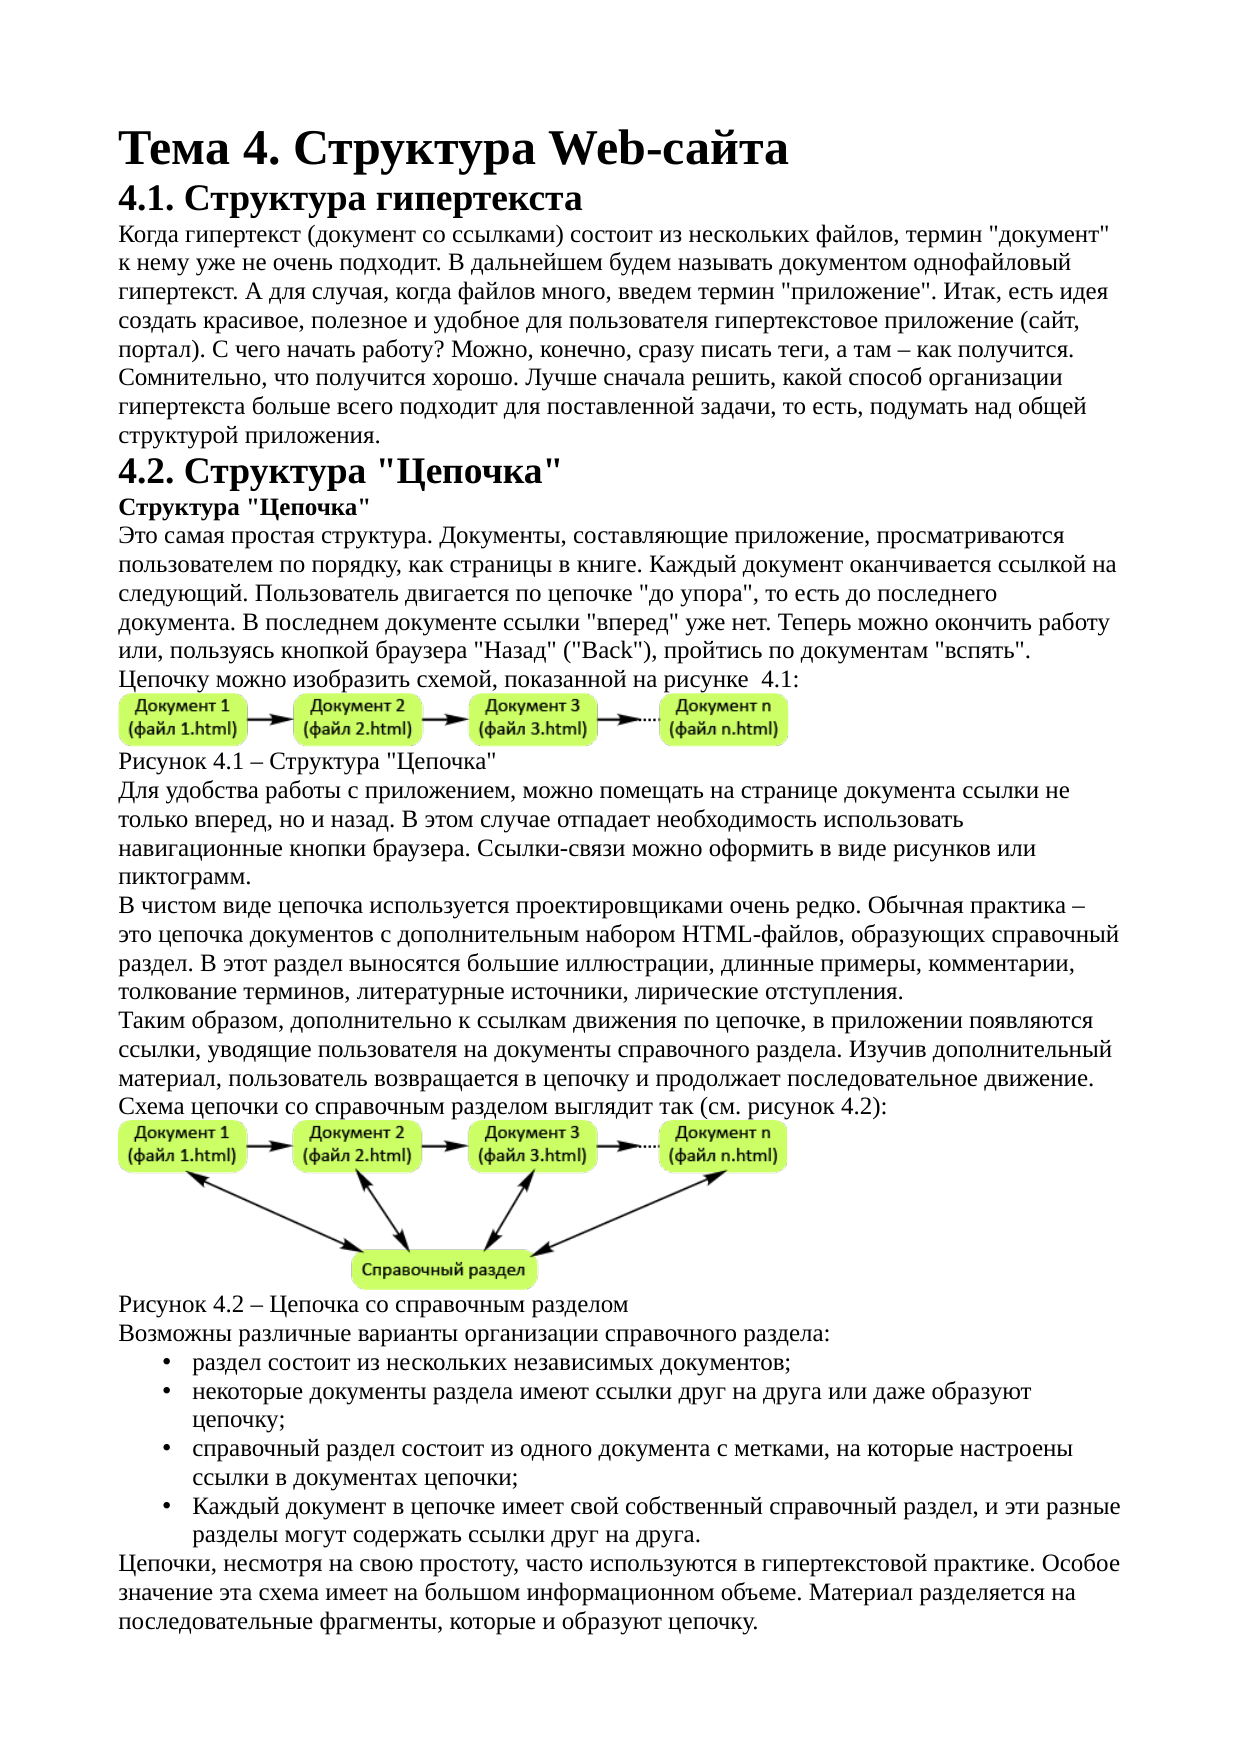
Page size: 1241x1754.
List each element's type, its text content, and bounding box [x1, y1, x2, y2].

text Таким образом, дополнительно к ссылкам движения по цепочке, в приложении появляются ссылки, уводящие пользователя на документы справочного раздела. Изучив дополнительный материал, пользователь возвращается в цепочку и продолжает последовательное движение. [118, 1005, 1122, 1091]
list Каждый документ в цепочке имеет свой собственный справочный раздел, и эти разные разделы могут содержать ссылки друг на друга. [162, 1491, 1122, 1548]
list некоторые документы раздела имеют ссылки друг на друга или даже образуют цепочку; [162, 1376, 1122, 1433]
list раздел состоит из нескольких независимых документов; [162, 1347, 1122, 1376]
subtitle 4.2. Структура "Цепочка" [118, 449, 1122, 492]
text Структура "Цепочка" [118, 492, 1122, 521]
list справочный раздел состоит из одного документа с метками, на которые настроены ссылки в документах цепочки; [162, 1433, 1122, 1491]
subtitle Тема 4. Структура Web-сайта [118, 118, 1122, 176]
picture [118, 1120, 788, 1290]
picture [118, 693, 789, 747]
text Для удобства работы с приложением, можно помещать на странице документа ссылки не только вперед, но и назад. В этом случае отпадает необходимость использовать навигационные кнопки браузера. Ссылки-связи можно оформить в виде рисунков или пиктограмм. [118, 775, 1122, 890]
text Возможны различные варианты организации справочного раздела: [118, 1318, 1122, 1347]
subtitle 4.1. Структура гипертекста [118, 176, 1122, 219]
text Схема цепочки со справочным разделом выглядит так (см. рисунок 4.2): [118, 1091, 1122, 1120]
text Когда гипертекст (документ со ссылками) состоит из нескольких файлов, термин "документ" к нему уже не очень подходит. В дальнейшем будем называть документом однофайловый гипертекст. А для случая, когда файлов много, введем термин "приложение". Итак, есть идея создать красивое, полезное и удобное для пользователя гипертекстовое приложение (сайт, портал). С чего начать работу? Можно, конечно, сразу писать теги, а там – как получится. Сомнительно, что получится хорошо. Лучше сначала решить, какой способ организации гипертекста больше всего подходит для поставленной задачи, то есть, подумать над общей структурой приложения. [118, 219, 1122, 449]
text Цепочки, несмотря на свою простоту, часто используются в гипертекстовой практике. Особое значение эта схема имеет на большом информационном объеме. Материал разделяется на последовательные фрагменты, которые и образуют цепочку. [118, 1548, 1122, 1634]
text Рисунок 4.2 – Цепочка со справочным разделом [118, 1289, 1122, 1318]
text Это самая простая структура. Документы, составляющие приложение, просматриваются пользователем по порядку, как страницы в книге. Каждый документ оканчивается ссылкой на следующий. Пользователь двигается по цепочке "до упора", то есть до последнего документа. В последнем документе ссылки "вперед" уже нет. Теперь можно окончить работу или, пользуясь кнопкой браузера "Назад" ("Back"), пройтись по документам "вспять". Цепочку можно изобразить схемой, показанной на рисунке 4.1: [118, 521, 1122, 693]
text Рисунок 4.1 – Структура "Цепочка" [118, 746, 1122, 775]
text В чистом виде цепочка используется проектировщиками очень редко. Обычная практика – это цепочка документов с дополнительным набором HTML-файлов, образующих справочный раздел. В этот раздел выносятся большие иллюстрации, длинные примеры, комментарии, толкование терминов, литературные источники, лирические отступления. [118, 890, 1122, 1005]
